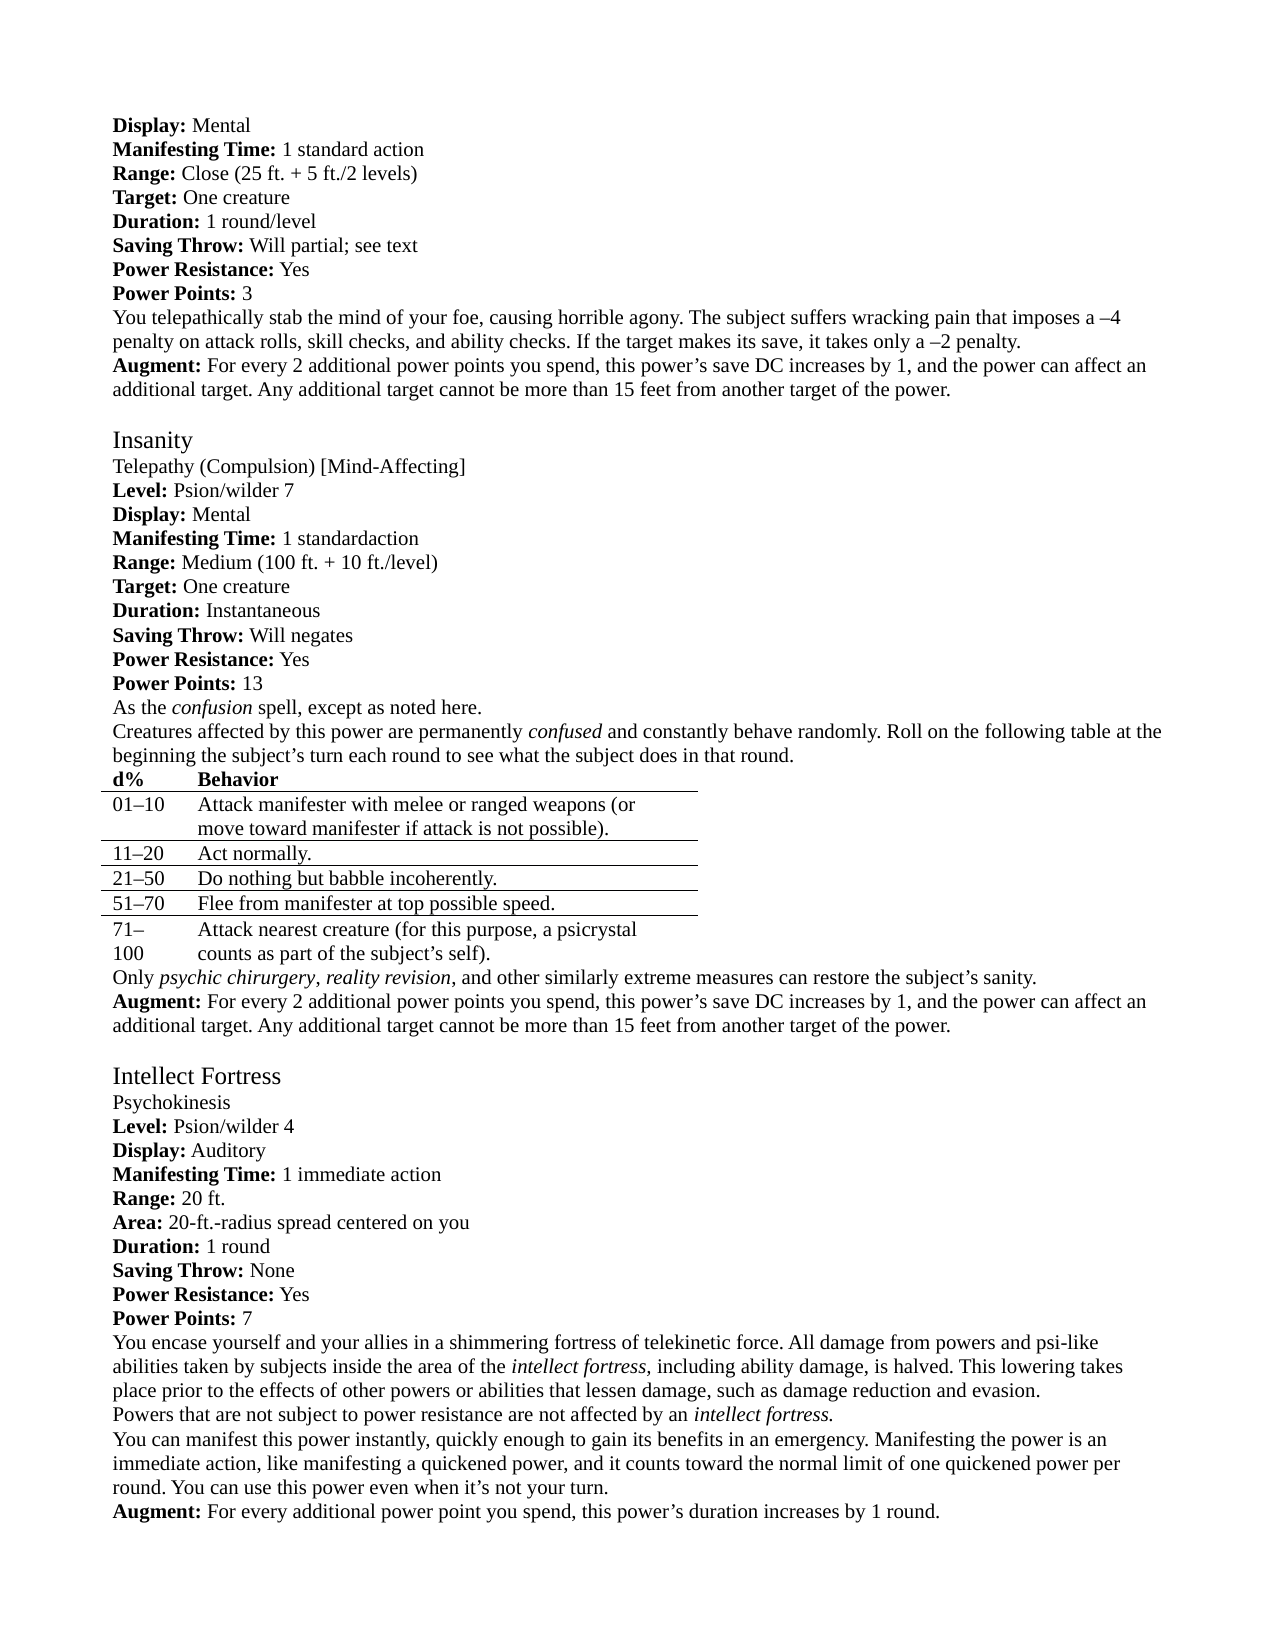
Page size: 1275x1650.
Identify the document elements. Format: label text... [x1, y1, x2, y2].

text Manifesting Time: 1 standardaction [112, 526, 1162, 550]
text Power Points: 7 [112, 1306, 1162, 1330]
text Target: One creature [112, 185, 1162, 209]
table_cell 51–70 [101, 891, 186, 915]
table_cell Do nothing but babble incoherently. [186, 866, 697, 890]
text Area: 20-ft.-radius spread centered on you [112, 1210, 1162, 1234]
text Power Points: 13 [112, 671, 1162, 695]
text Display: Mental [112, 112, 1162, 137]
text Range: 20 ft. [112, 1186, 1162, 1210]
text Range: Close (25 ft. + 5 ft./2 levels) [112, 161, 1162, 185]
table_cell 11–20 [101, 841, 186, 865]
text Power Points: 3 [112, 281, 1162, 305]
text Augment: For every 2 additional power points you spend, this power’s save DC increases by 1, and the power can affect an additional target. Any additional target cannot be more than 15 feet from another target of the power. [112, 353, 1162, 401]
text You encase yourself and your allies in a shimmering fortress of telekinetic force. All damage from powers and psi-like abilities taken by subjects inside the area of the intellect fortress, including ability damage, is halved. This lowering takes place prior to the effects of other powers or abilities that lessen damage, such as damage reduction and evasion. [112, 1330, 1162, 1402]
text Creatures affected by this power are permanently confused and constantly behave randomly. Roll on the following table at the beginning the subject’s turn each round to see what the subject does in that round. [112, 719, 1162, 767]
text Level: Psion/wilder 7 [112, 478, 1162, 502]
table_cell Attack nearest creature (for this purpose, a psicrystal counts as part of the subject’s self). [186, 916, 697, 964]
text Display: Auditory [112, 1138, 1162, 1162]
table_header d% [101, 767, 186, 791]
text Saving Throw: None [112, 1258, 1162, 1282]
text Saving Throw: Will partial; see text [112, 233, 1162, 257]
text Telepathy (Compulsion) [Mind-Affecting] [112, 454, 1162, 478]
text Power Resistance: Yes [112, 257, 1162, 281]
subtitle Intellect Fortress [112, 1061, 1162, 1089]
table_cell 01–10 [101, 792, 186, 840]
text You can manifest this power instantly, quickly enough to gain its benefits in an emergency. Manifesting the power is an immediate action, like manifesting a quickened power, and it counts toward the normal limit of one quickened power per round. You can use this power even when it’s not your turn. [112, 1426, 1162, 1499]
text Augment: For every additional power point you spend, this power’s duration increases by 1 round. [112, 1499, 1162, 1523]
text Augment: For every 2 additional power points you spend, this power’s save DC increases by 1, and the power can affect an additional target. Any additional target cannot be more than 15 feet from another target of the power. [112, 989, 1162, 1037]
subtitle Insanity [112, 425, 1162, 454]
text Duration: Instantaneous [112, 598, 1162, 622]
text Manifesting Time: 1 immediate action [112, 1162, 1162, 1186]
text Duration: 1 round [112, 1234, 1162, 1258]
text Target: One creature [112, 574, 1162, 598]
table_cell 71–100 [101, 916, 186, 964]
text Psychokinesis [112, 1089, 1162, 1114]
text Only psychic chirurgery, reality revision, and other similarly extreme measures can restore the subject’s sanity. [112, 964, 1162, 989]
table_cell 21–50 [101, 866, 186, 890]
table_cell Act normally. [186, 841, 697, 865]
text Power Resistance: Yes [112, 647, 1162, 671]
text As the confusion spell, except as noted here. [112, 695, 1162, 719]
table_cell Attack manifester with melee or ranged weapons (or move toward manifester if attack is not possible). [186, 792, 697, 840]
text Powers that are not subject to power resistance are not affected by an intellect fortress. [112, 1402, 1162, 1426]
text Manifesting Time: 1 standard action [112, 137, 1162, 161]
text You telepathically stab the mind of your foe, causing horrible agony. The subject suffers wracking pain that imposes a –4 penalty on attack rolls, skill checks, and ability checks. If the target makes its save, it takes only a –2 penalty. [112, 305, 1162, 353]
text Saving Throw: Will negates [112, 622, 1162, 647]
table_cell Flee from manifester at top possible speed. [186, 891, 697, 915]
text Power Resistance: Yes [112, 1282, 1162, 1306]
table_header Behavior [186, 767, 697, 791]
text Duration: 1 round/level [112, 209, 1162, 233]
text Level: Psion/wilder 4 [112, 1114, 1162, 1138]
text Display: Mental [112, 502, 1162, 526]
text Range: Medium (100 ft. + 10 ft./level) [112, 550, 1162, 574]
